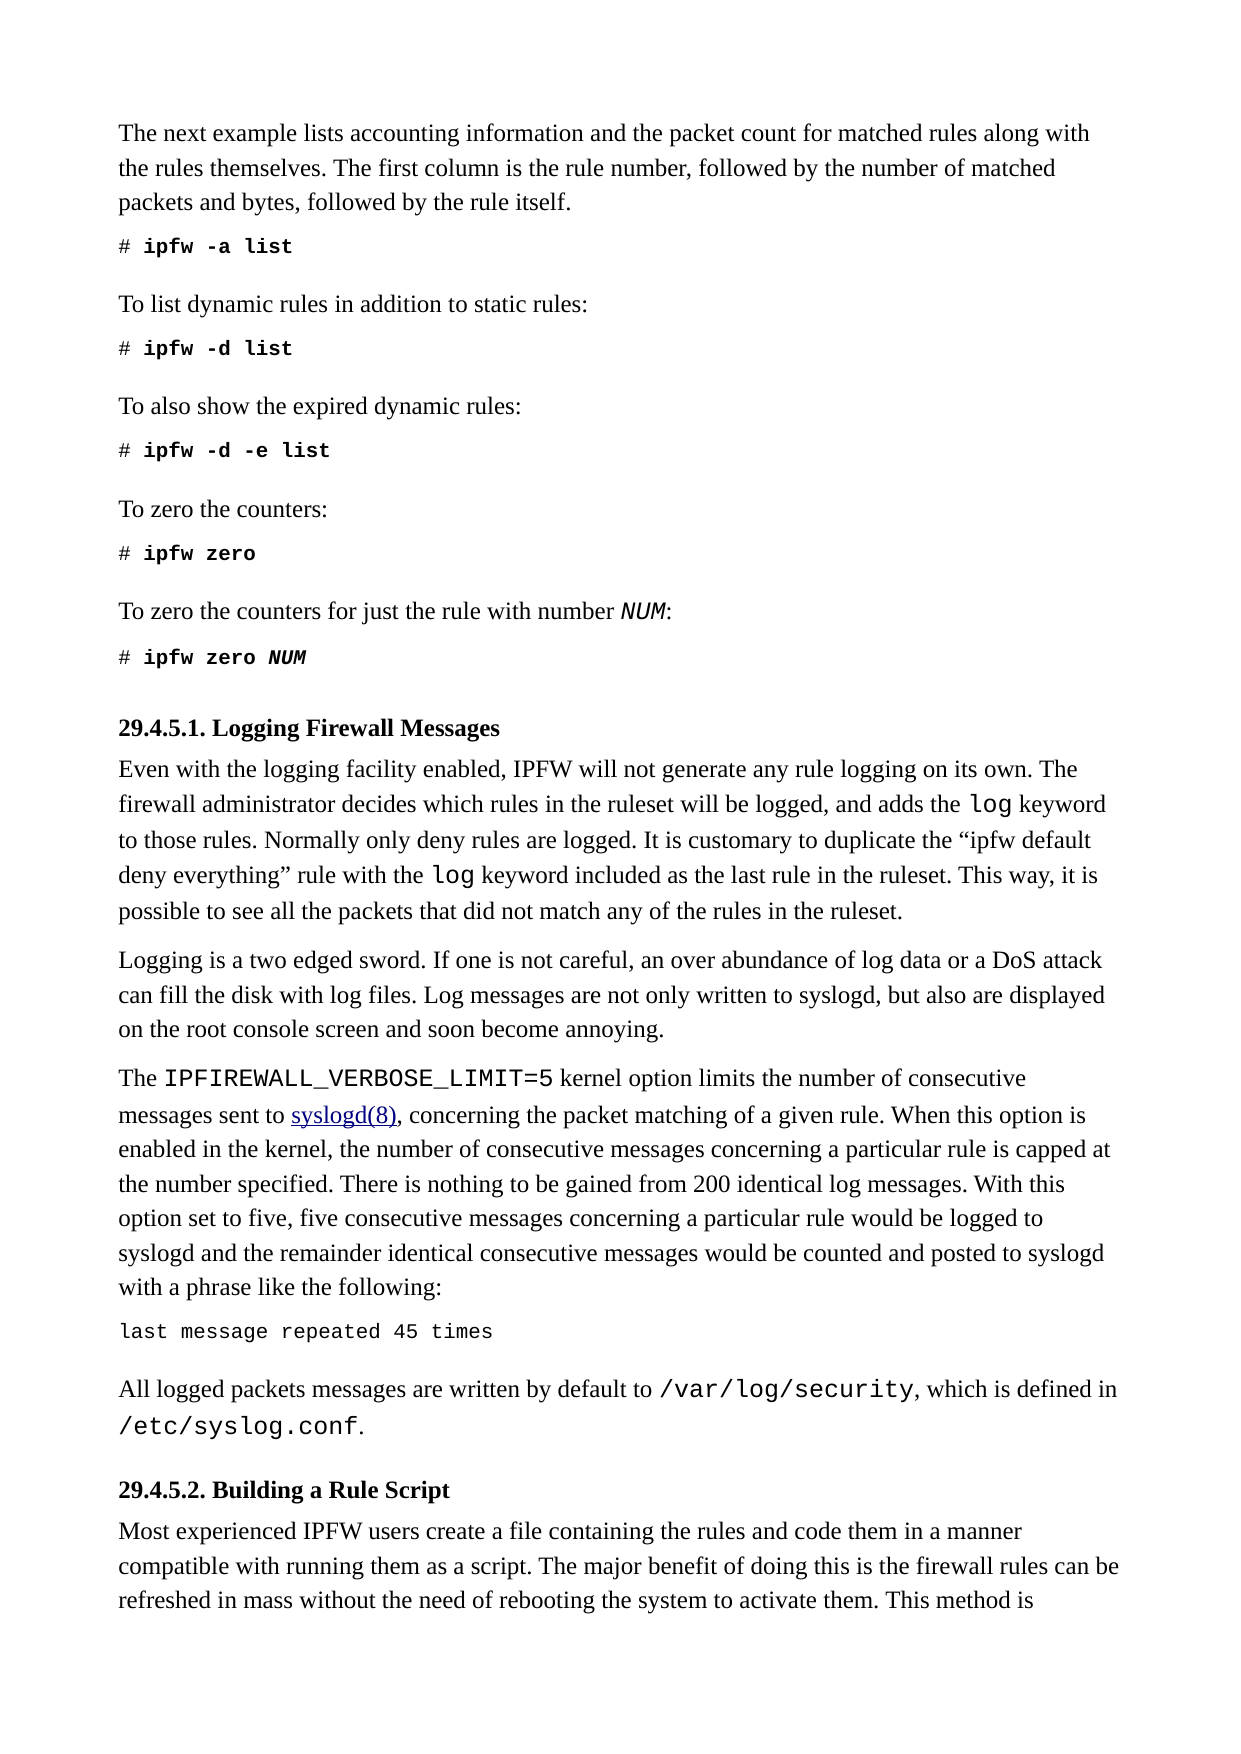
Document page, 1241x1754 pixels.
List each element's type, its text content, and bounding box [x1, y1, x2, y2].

text The IPFIREWALL_VERBOSE_LIMIT=5 kernel option limits the number of consecutive messages sent to syslogd(8), concerning the packet matching of a given rule. When this option is enabled in the kernel, the number of consecutive messages concerning a particular rule is capped at the number specified. There is nothing to be gained from 200 identical log messages. With this option set to five, five consecutive messages concerning a particular rule would be logged to syslogd and the remainder identical consecutive messages would be counted and posted to syslogd with a phrase like the following: [118, 1063, 1122, 1301]
text Logging is a two edged sword. If one is not careful, an over abundance of log data or a DoS attack can fill the disk with log files. Log messages are not only written to syslogd, but also are displayed on the root console screen and soon become annoying. [118, 945, 1122, 1043]
text # ipfw zero [118, 543, 1122, 566]
text All logged packets messages are written by default to /var/log/security, which is defined in /etc/syslog.conf. [118, 1374, 1122, 1442]
text To list dynamic rules in addition to static rules: [118, 289, 1122, 318]
text To zero the counters: [118, 494, 1122, 522]
text The next example lists accounting information and the packet count for matched rules along with the rules themselves. The first column is the rule number, followed by the number of matched packets and bytes, followed by the rule itself. [118, 118, 1122, 216]
subtitle 29.4.5.2. Building a Rule Script [118, 1475, 1122, 1504]
text Most experienced IPFW users create a file containing the rules and code them in a manner compatible with running them as a script. The major benefit of doing this is the firewall rules can be refreshed in mass without the need of rebooting the system to activate them. This method is [118, 1516, 1122, 1614]
text # ipfw -a list [118, 236, 1122, 260]
text # ipfw -d list [118, 338, 1122, 362]
text To also show the expired dynamic rules: [118, 391, 1122, 420]
text Even with the logging facility enabled, IPFW will not generate any rule logging on its own. The firewall administrator decides which rules in the ruleset will be logged, and adds the log keyword to those rules. Normally only deny rules are logged. It is customary to duplicate the “ipfw default deny everything” rule with the log keyword included as the last rule in the ruleset. This way, it is possible to see all the packets that did not match any of the rules in the ruleset. [118, 754, 1122, 925]
text last message repeated 45 times [118, 1321, 1122, 1345]
text # ipfw zero NUM [118, 647, 1122, 671]
subtitle 29.4.5.1. Logging Firewall Messages [118, 713, 1122, 742]
text To zero the counters for just the rule with number NUM: [118, 596, 1122, 627]
text # ipfw -d -e list [118, 441, 1122, 464]
